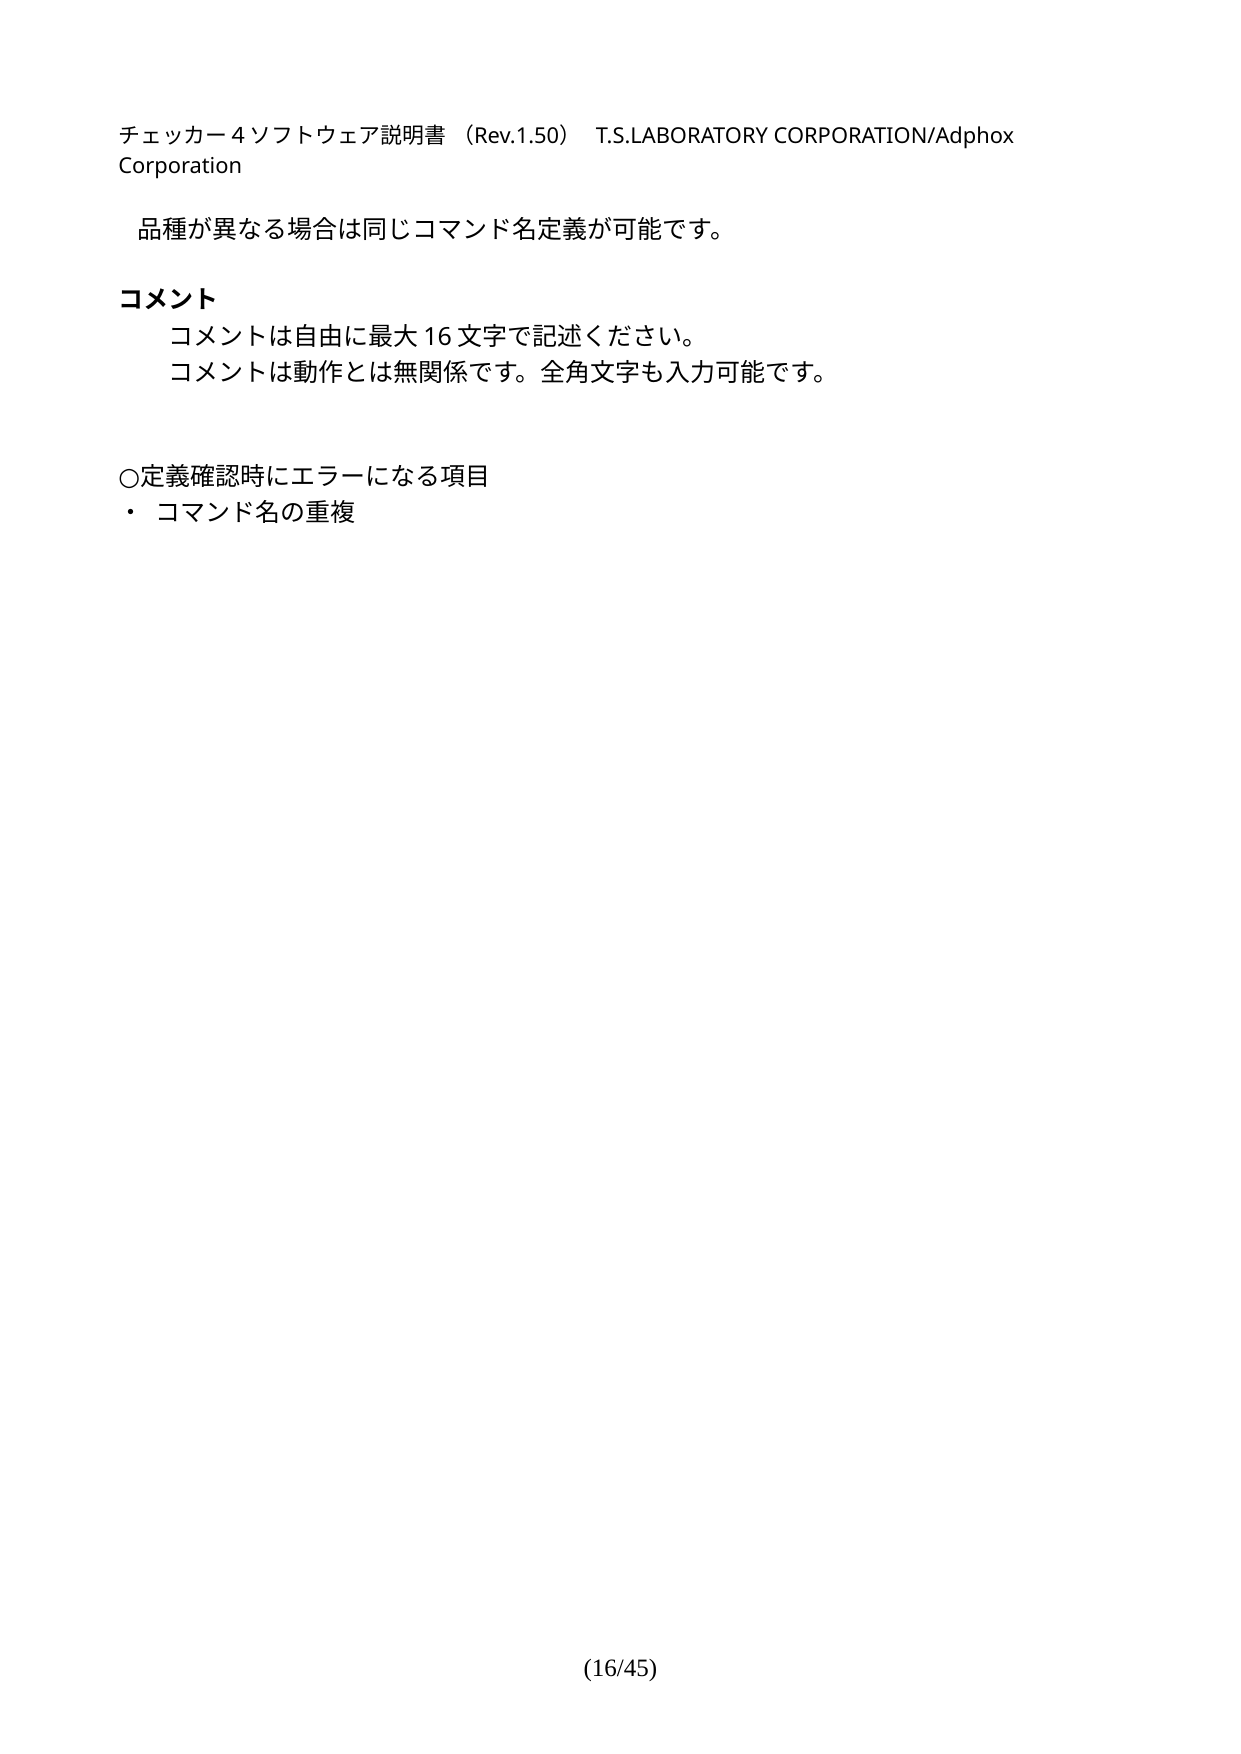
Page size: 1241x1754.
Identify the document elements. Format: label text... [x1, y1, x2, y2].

list コマンド名の重複 [118, 493, 1122, 529]
text コメントは自由に最大16文字で記述ください。 [118, 316, 1122, 352]
text 品種が異なる場合は同じコマンド名定義が可能です。 [118, 209, 1122, 246]
text コメント [118, 280, 1122, 316]
text コメントは動作とは無関係です。全角文字も入力可能です。 [118, 352, 1122, 388]
text ○定義確認時にエラーになる項目 [118, 457, 1122, 493]
